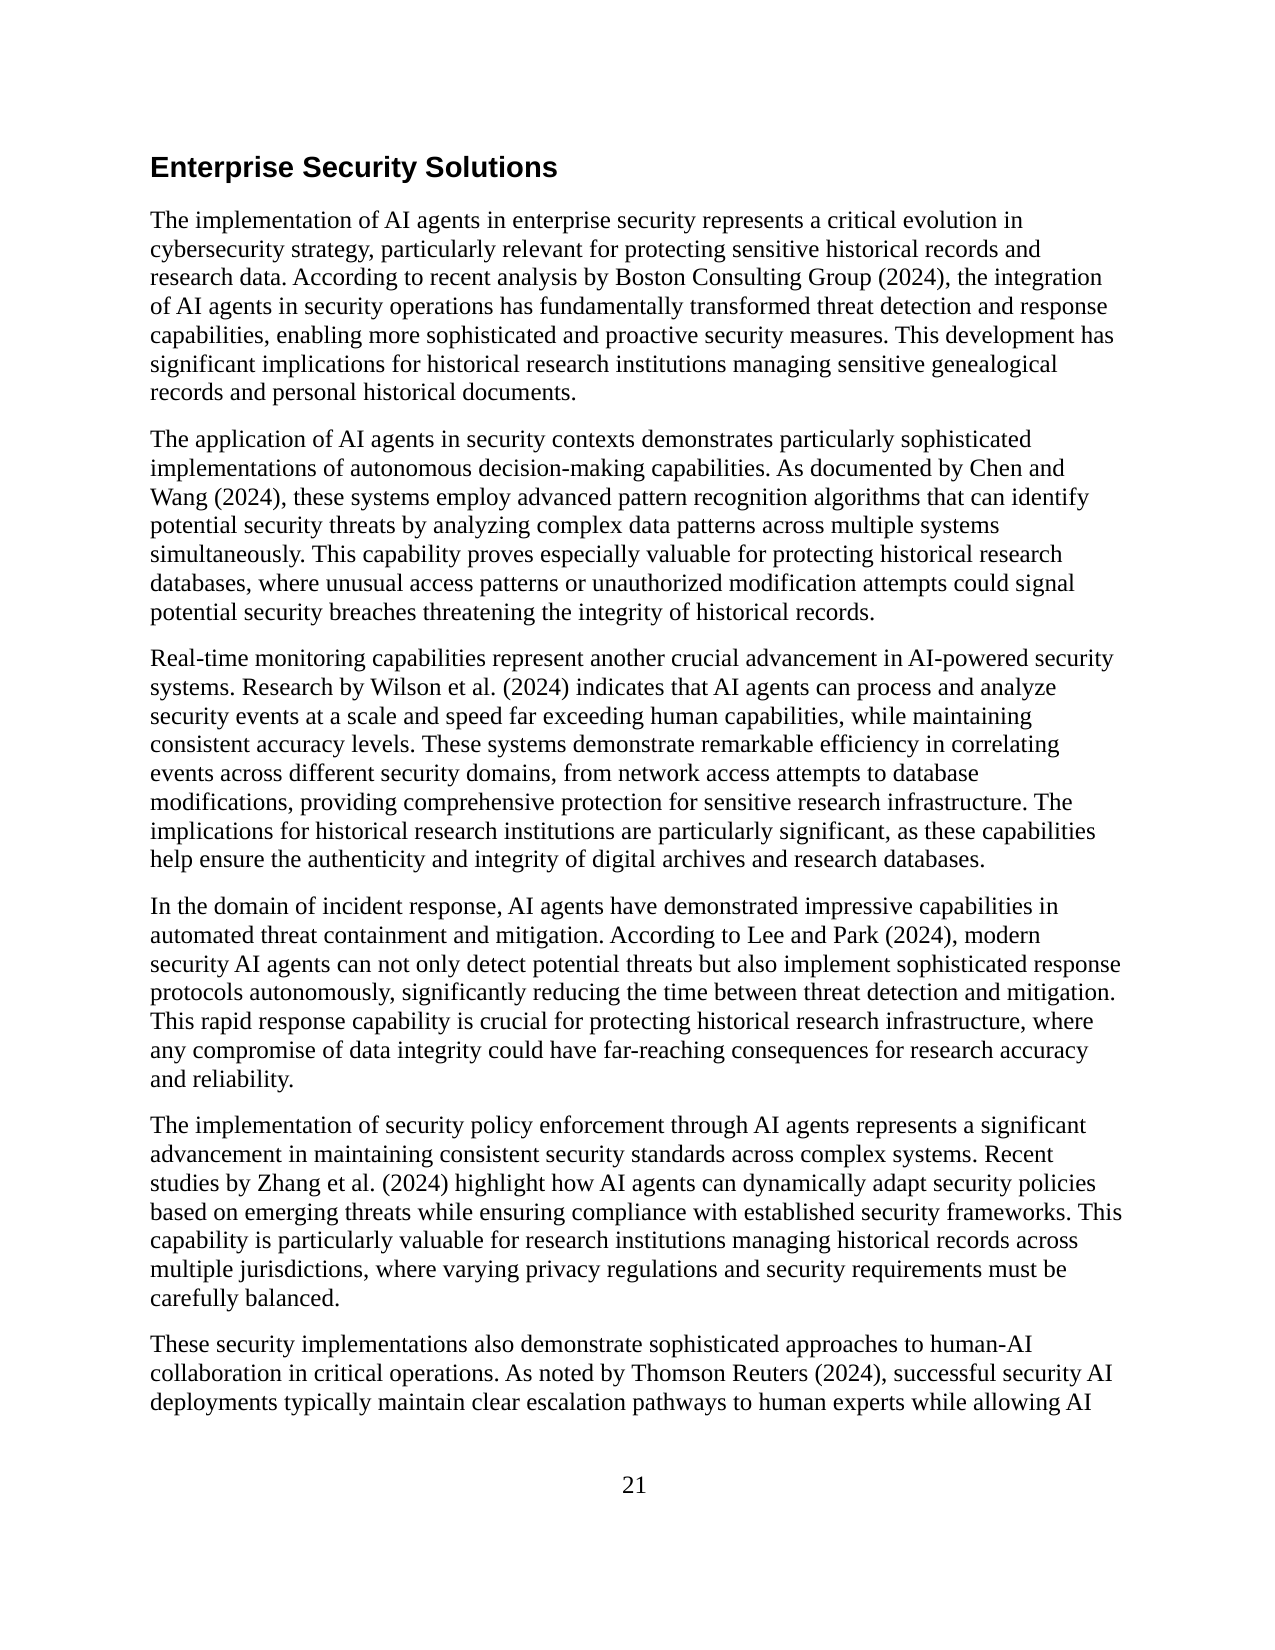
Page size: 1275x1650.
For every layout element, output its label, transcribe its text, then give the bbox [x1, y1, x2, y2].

text These security implementations also demonstrate sophisticated approaches to human-AI collaboration in critical operations. As noted by Thomson Reuters (2024), successful security AI deployments typically maintain clear escalation pathways to human experts while allowing AI [150, 1329, 1125, 1416]
text The implementation of security policy enforcement through AI agents represents a significant advancement in maintaining consistent security standards across complex systems. Recent studies by Zhang et al. (2024) highlight how AI agents can dynamically adapt security policies based on emerging threats while ensuring compliance with established security frameworks. This capability is particularly valuable for research institutions managing historical records across multiple jurisdictions, where varying privacy regulations and security requirements must be carefully balanced. [150, 1110, 1125, 1312]
subtitle Enterprise Security Solutions [150, 150, 1125, 183]
text The implementation of AI agents in enterprise security represents a critical evolution in cybersecurity strategy, particularly relevant for protecting sensitive historical records and research data. According to recent analysis by Boston Consulting Group (2024), the integration of AI agents in security operations has fundamentally transformed threat detection and response capabilities, enabling more sophisticated and proactive security measures. This development has significant implications for historical research institutions managing sensitive genealogical records and personal historical documents. [150, 205, 1125, 406]
text Real-time monitoring capabilities represent another crucial advancement in AI-powered security systems. Research by Wilson et al. (2024) indicates that AI agents can process and analyze security events at a scale and speed far exceeding human capabilities, while maintaining consistent accuracy levels. These systems demonstrate remarkable efficiency in correlating events across different security domains, from network access attempts to database modifications, providing comprehensive protection for sensitive research infrastructure. The implications for historical research institutions are particularly significant, as these capabilities help ensure the authenticity and integrity of digital archives and research databases. [150, 643, 1125, 873]
text In the domain of incident response, AI agents have demonstrated impressive capabilities in automated threat containment and mitigation. According to Lee and Park (2024), modern security AI agents can not only detect potential threats but also implement sophisticated response protocols autonomously, significantly reducing the time between threat detection and mitigation. This rapid response capability is crucial for protecting historical research infrastructure, where any compromise of data integrity could have far-reaching consequences for research accuracy and reliability. [150, 891, 1125, 1092]
text The application of AI agents in security contexts demonstrates particularly sophisticated implementations of autonomous decision-making capabilities. As documented by Chen and Wang (2024), these systems employ advanced pattern recognition algorithms that can identify potential security threats by analyzing complex data patterns across multiple systems simultaneously. This capability proves especially valuable for protecting historical research databases, where unusual access patterns or unauthorized modification attempts could signal potential security breaches threatening the integrity of historical records. [150, 424, 1125, 625]
